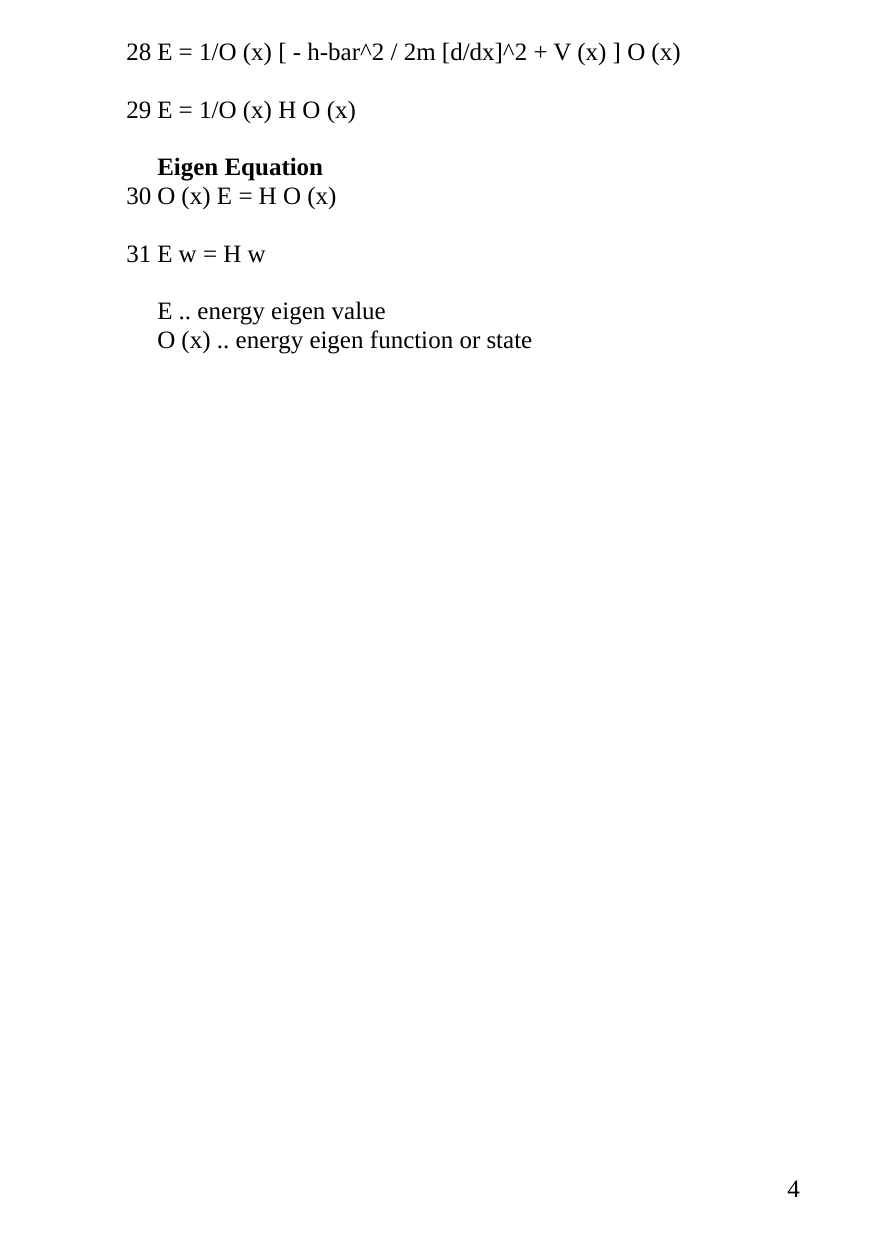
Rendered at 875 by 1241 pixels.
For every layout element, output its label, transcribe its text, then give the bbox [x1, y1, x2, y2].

table_cell O (x) .. energy eigen function or state [154, 325, 793, 354]
table_cell [154, 124, 793, 152]
table_cell E = 1/O (x) [ - h-bar^2 / 2m [d/dx]^2 + V (x) ] O (x) [154, 38, 793, 66]
table_cell E .. energy eigen value [154, 296, 793, 325]
table_cell [109, 210, 154, 239]
table_cell [109, 383, 154, 411]
table_cell 30 [109, 181, 154, 210]
table_cell Eigen Equation [154, 153, 793, 181]
table_cell [109, 124, 154, 152]
table_cell [109, 153, 154, 181]
table_cell [109, 66, 154, 95]
table_cell [154, 354, 793, 382]
table_cell 29 [109, 95, 154, 124]
table_cell [154, 66, 793, 95]
table_cell [109, 325, 154, 354]
table_cell [109, 354, 154, 382]
table_cell [109, 296, 154, 325]
table_cell [154, 383, 793, 411]
table_cell 28 [109, 38, 154, 66]
table_cell E = 1/O (x) H O (x) [154, 95, 793, 124]
table_cell E w = H w [154, 239, 793, 267]
table_cell [154, 210, 793, 239]
table_cell [154, 268, 793, 296]
table_cell [109, 268, 154, 296]
table_cell 31 [109, 239, 154, 267]
table_cell O (x) E = H O (x) [154, 181, 793, 210]
